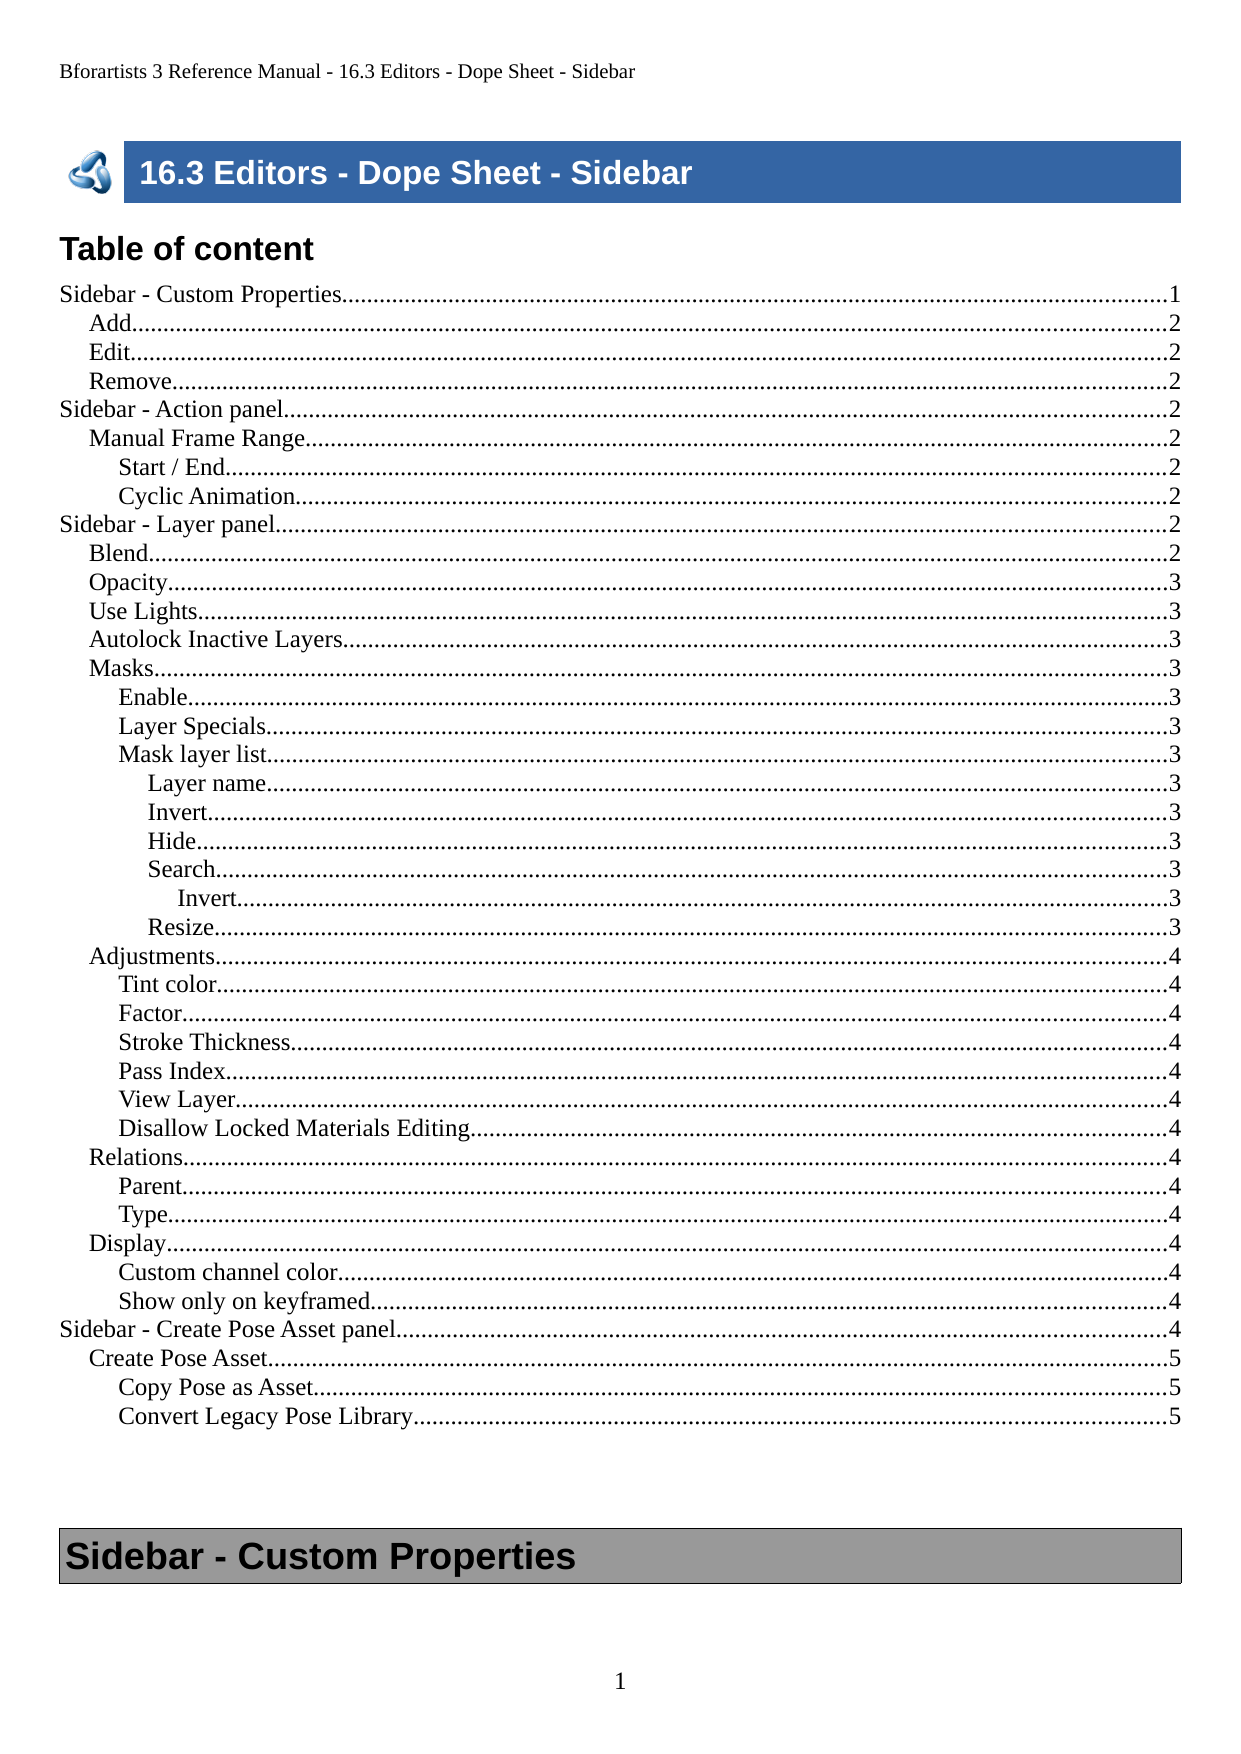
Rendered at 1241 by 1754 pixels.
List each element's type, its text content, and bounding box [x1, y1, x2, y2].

table_header [59, 141, 124, 203]
text Blend 2 [88, 538, 1181, 567]
text Invert 3 [147, 797, 1181, 826]
text View Layer 4 [118, 1084, 1181, 1113]
text Tint color 4 [118, 969, 1181, 998]
text Edit 2 [88, 337, 1181, 366]
text Create Pose Asset 5 [88, 1343, 1181, 1372]
text Factor 4 [118, 998, 1181, 1027]
text Layer Specials 3 [118, 711, 1181, 739]
text Sidebar - Custom Properties 1 [59, 279, 1181, 308]
picture [65, 147, 114, 197]
text Pass Index 4 [118, 1056, 1181, 1084]
text Relations 4 [88, 1142, 1181, 1171]
text Masks 3 [88, 653, 1181, 682]
text Display 4 [88, 1228, 1181, 1257]
text Adjustments 4 [88, 941, 1181, 969]
text Enable 3 [118, 682, 1181, 711]
text Autolock Inactive Layers 3 [88, 624, 1181, 653]
text Stroke Thickness 4 [118, 1027, 1181, 1056]
subtitle Table of content [59, 228, 1181, 267]
text Parent 4 [118, 1171, 1181, 1199]
text Sidebar - Layer panel 2 [59, 509, 1181, 538]
text Start / End 2 [118, 452, 1181, 481]
table_header Sidebar - Custom Properties [60, 1529, 1181, 1583]
text Mask layer list 3 [118, 739, 1181, 768]
text Sidebar - Create Pose Asset panel 4 [59, 1314, 1181, 1343]
text Search 3 [147, 854, 1181, 883]
text Layer name 3 [147, 768, 1181, 797]
text Custom channel color 4 [118, 1257, 1181, 1286]
text Sidebar - Action panel 2 [59, 394, 1181, 423]
text Convert Legacy Pose Library 5 [118, 1401, 1181, 1429]
text Cyclic Animation 2 [118, 481, 1181, 509]
text Add 2 [88, 308, 1181, 337]
text Use Lights 3 [88, 596, 1181, 624]
table_header 16.3 Editors - Dope Sheet - Sidebar [124, 141, 1181, 203]
text Resize 3 [147, 912, 1181, 941]
text Manual Frame Range 2 [88, 423, 1181, 452]
text Type 4 [118, 1199, 1181, 1228]
text Hide 3 [147, 826, 1181, 854]
text Invert 3 [177, 883, 1181, 912]
text Disallow Locked Materials Editing 4 [118, 1113, 1181, 1142]
text Copy Pose as Asset 5 [118, 1372, 1181, 1401]
text Show only on keyframed 4 [118, 1286, 1181, 1314]
text Remove 2 [88, 366, 1181, 394]
text Opacity 3 [88, 567, 1181, 596]
